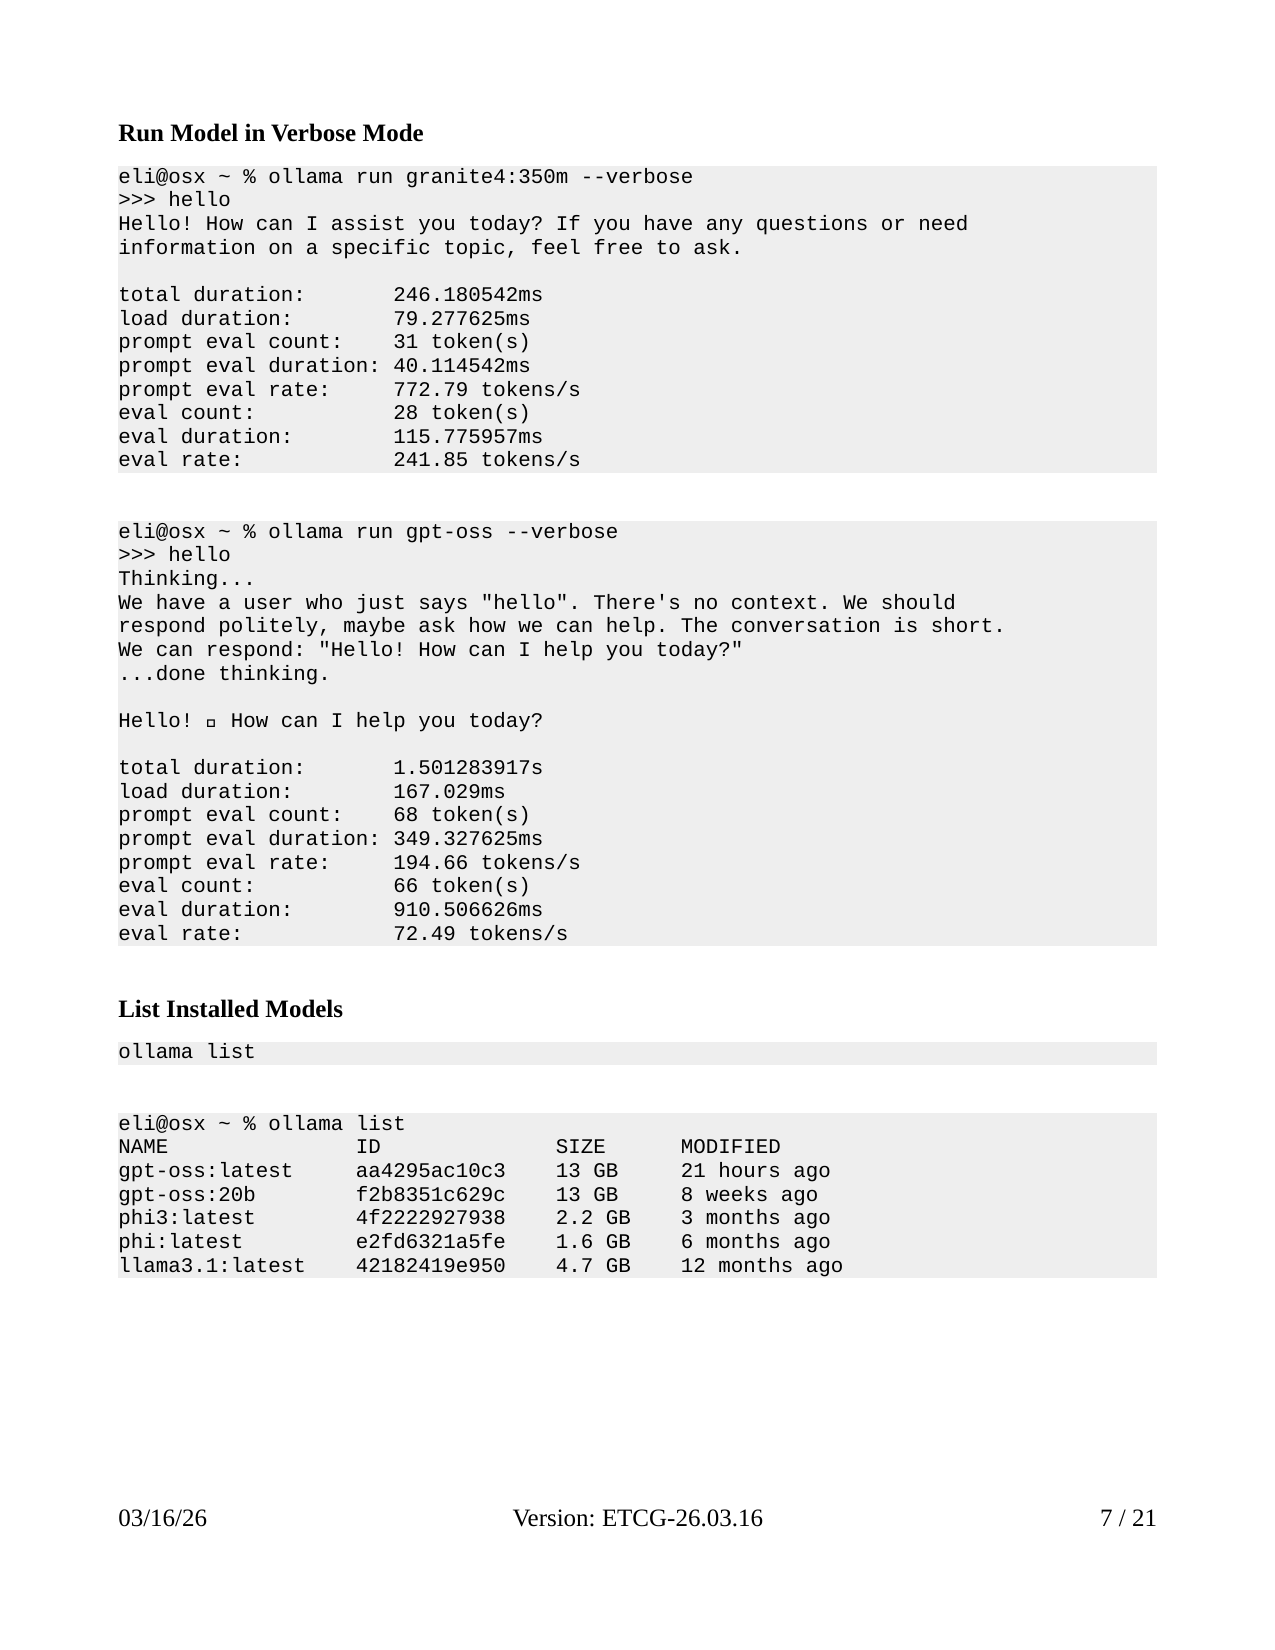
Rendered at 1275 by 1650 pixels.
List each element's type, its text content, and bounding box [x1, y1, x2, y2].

text load duration: 79.277625ms [118, 308, 1157, 331]
text ...done thinking. [118, 663, 1157, 686]
text We can respond: "Hello! How can I help you today?" [118, 639, 1157, 663]
text gpt-oss:latest aa4295ac10c3 13 GB 21 hours ago [118, 1160, 1157, 1184]
text phi3:latest 4f2222927938 2.2 GB 3 months ago [118, 1207, 1157, 1231]
text NAME ID SIZE MODIFIED [118, 1136, 1157, 1160]
text total duration: 246.180542ms [118, 284, 1157, 308]
text eval duration: 910.506626ms [118, 899, 1157, 923]
text prompt eval rate: 194.66 tokens/s [118, 852, 1157, 875]
text load duration: 167.029ms [118, 781, 1157, 804]
text >>> hello [118, 189, 1157, 213]
text gpt-oss:20b f2b8351c629c 13 GB 8 weeks ago [118, 1184, 1157, 1207]
text eval count: 66 token(s) [118, 875, 1157, 899]
text Hello! How can I assist you today? If you have any questions or need [118, 213, 1157, 237]
text Thinking... [118, 568, 1157, 592]
text llama3.1:latest 42182419e950 4.7 GB 12 months ago [118, 1255, 1157, 1278]
text respond politely, maybe ask how we can help. The conversation is short. [118, 615, 1157, 639]
text prompt eval rate: 772.79 tokens/s [118, 378, 1157, 402]
text eli@osx ~ % ollama run granite4:350m --verbose [118, 166, 1157, 189]
text >>> hello [118, 544, 1157, 568]
text information on a specific topic, feel free to ask. [118, 237, 1157, 260]
text phi:latest e2fd6321a5fe 1.6 GB 6 months ago [118, 1231, 1157, 1255]
text List Installed Models [118, 994, 1157, 1023]
text total duration: 1.501283917s [118, 757, 1157, 781]
text We have a user who just says "hello". There's no context. We should [118, 592, 1157, 615]
text Hello! 👋 How can I help you today? [118, 710, 1157, 733]
text eval count: 28 token(s) [118, 402, 1157, 426]
text eli@osx ~ % ollama run gpt-oss --verbose [118, 521, 1157, 544]
text eval duration: 115.775957ms [118, 426, 1157, 449]
text eval rate: 72.49 tokens/s [118, 923, 1157, 946]
text ollama list [118, 1042, 1157, 1065]
text eval rate: 241.85 tokens/s [118, 449, 1157, 473]
text Run Model in Verbose Mode [118, 118, 1157, 147]
text prompt eval duration: 40.114542ms [118, 355, 1157, 378]
text eli@osx ~ % ollama list [118, 1113, 1157, 1136]
text prompt eval duration: 349.327625ms [118, 828, 1157, 852]
text prompt eval count: 31 token(s) [118, 331, 1157, 355]
text prompt eval count: 68 token(s) [118, 804, 1157, 828]
